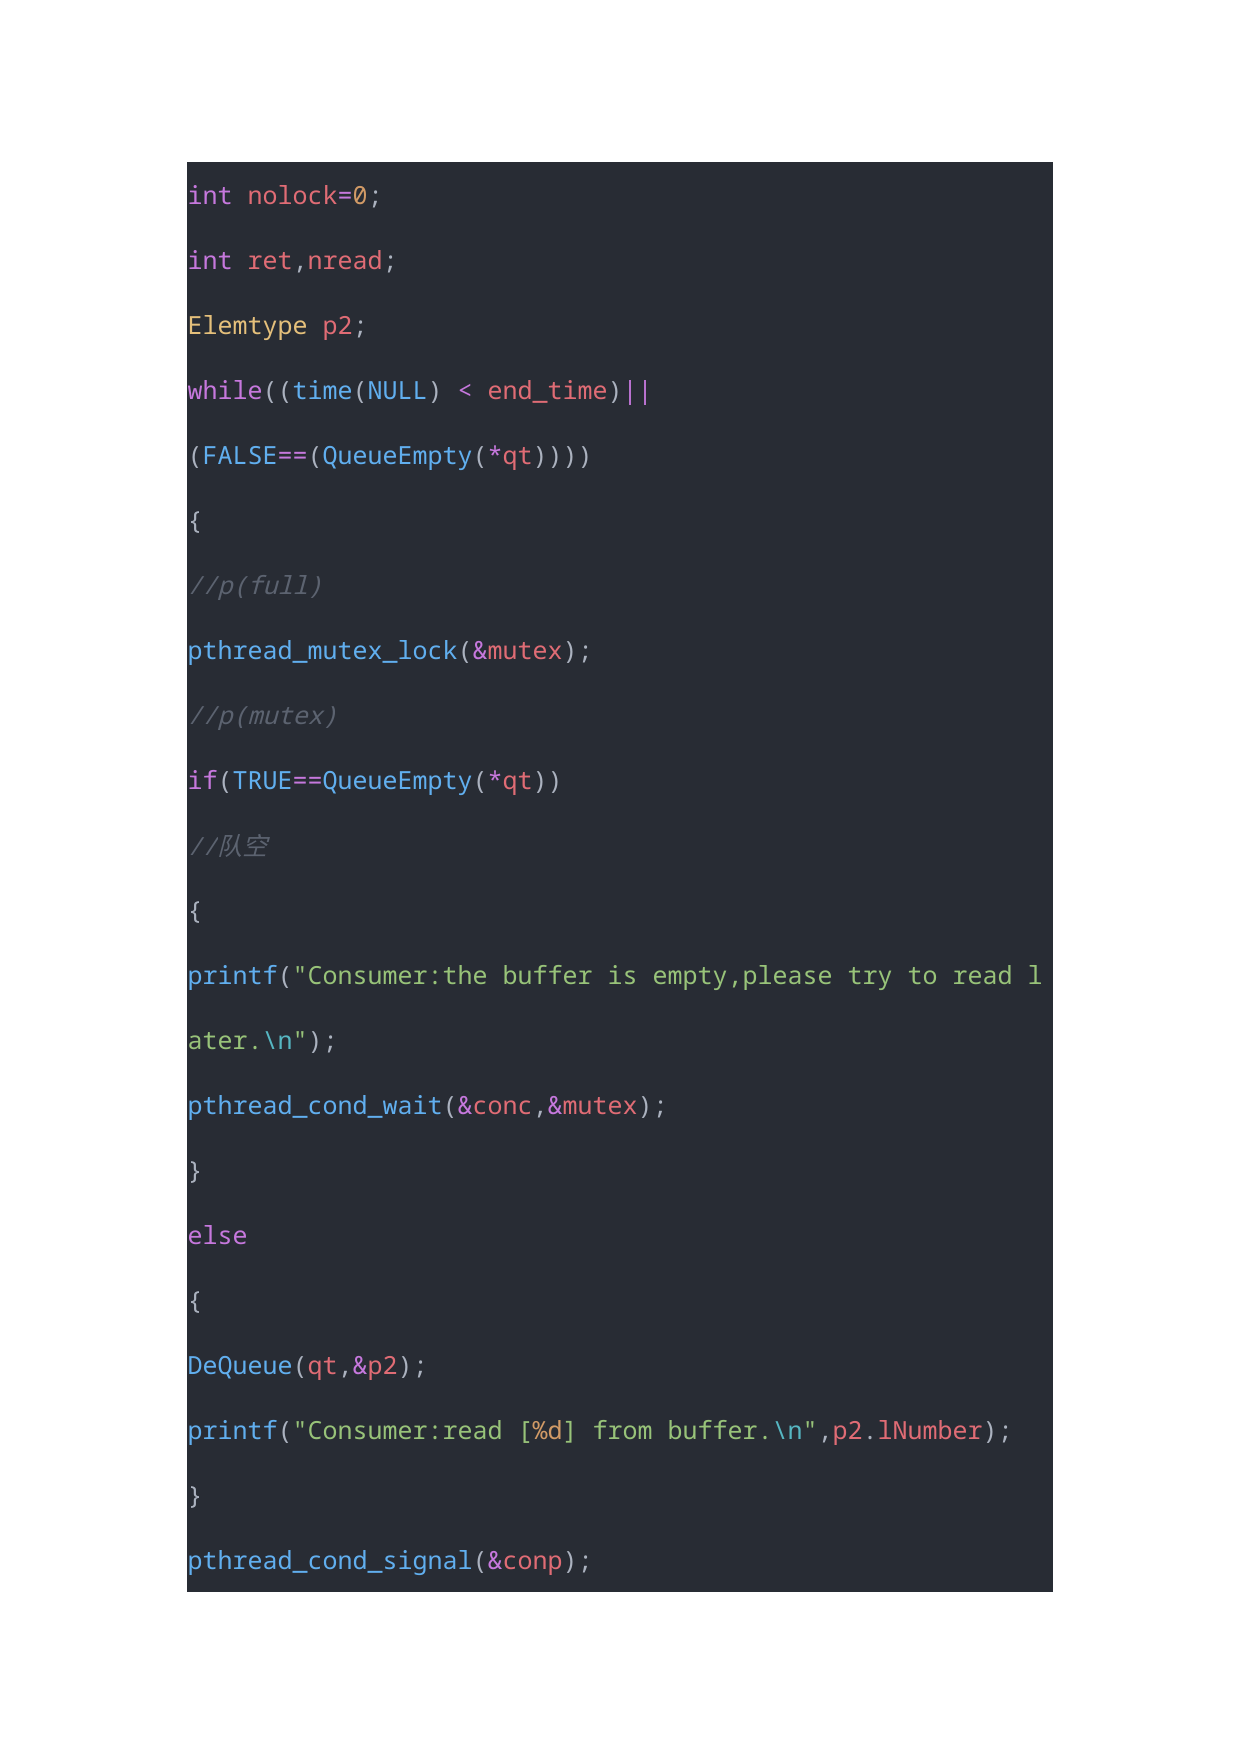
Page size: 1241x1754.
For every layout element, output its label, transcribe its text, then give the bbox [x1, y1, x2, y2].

text pthread_mutex_lock(&mutex); [187, 617, 1053, 682]
text { [187, 877, 1053, 942]
text pthread_cond_signal(&conp); [187, 1527, 1053, 1592]
text while((time(NULL) < end_time)||(FALSE==(QueueEmpty(*qt)))) [187, 357, 1053, 487]
text if(TRUE==QueueEmpty(*qt)) [187, 747, 1053, 812]
text printf("Consumer:read [%d] from buffer.\n",p2.lNumber); [187, 1397, 1053, 1462]
text //p(mutex) [187, 682, 1053, 747]
text printf("Consumer:the buffer is empty,please try to read later.\n"); [187, 942, 1053, 1072]
text { [187, 1267, 1053, 1332]
text } [187, 1462, 1053, 1527]
text } [187, 1137, 1053, 1202]
text int nolock=0; [187, 162, 1053, 227]
text { [187, 487, 1053, 552]
text //队空 [187, 812, 1053, 877]
text pthread_cond_wait(&conc,&mutex); [187, 1072, 1053, 1137]
text //p(full) [187, 552, 1053, 617]
text DeQueue(qt,&p2); [187, 1332, 1053, 1397]
text int ret,nread; [187, 227, 1053, 292]
text Elemtype p2; [187, 292, 1053, 357]
text else [187, 1202, 1053, 1267]
